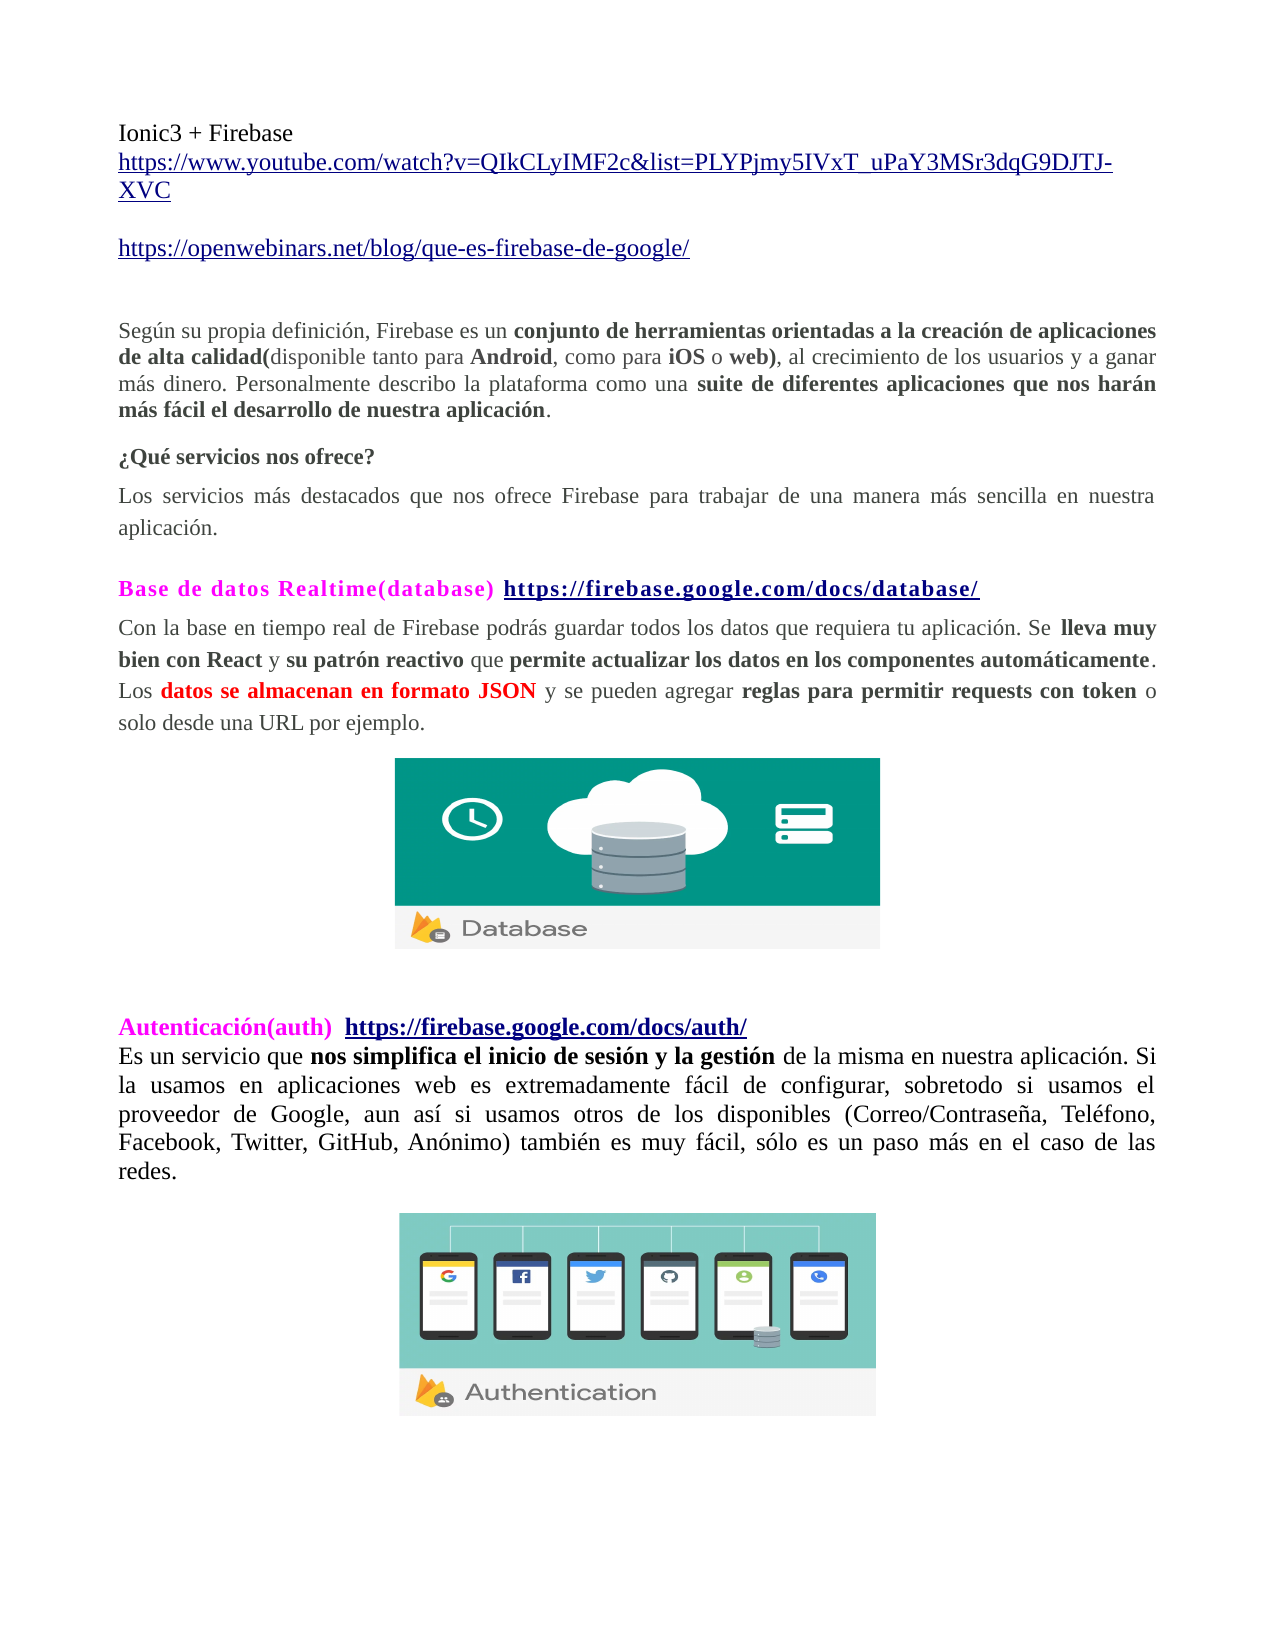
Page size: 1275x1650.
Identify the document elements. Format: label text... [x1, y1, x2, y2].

picture [399, 1213, 876, 1416]
text Según su propia definición, Firebase es un conjunto de herramientas orientadas a la creación de aplicaciones de alta calidad(disponible tanto para Android, como para iOS o web), al crecimiento de los usuarios y a ganar más dinero. Personalmente describo la plataforma como una suite de diferentes aplicaciones que nos harán más fácil el desarrollo de nuestra aplicación. [118, 317, 1157, 422]
text Autenticación(auth) https://firebase.google.com/docs/auth/ [118, 1012, 1157, 1041]
text Ionic3 + Firebase [118, 118, 1157, 147]
picture [394, 756, 881, 949]
text Es un servicio que nos simplifica el inicio de sesión y la gestión de la misma en nuestra aplicación. Si la usamos en aplicaciones web es extremadamente fácil de configurar, sobretodo si usamos el proveedor de Google, aun así si usamos otros de los disponibles (Correo/Contraseña, Teléfono, Facebook, Twitter, GitHub, Anónimo) también es muy fácil, sólo es un paso más en el caso de las redes. [118, 1041, 1157, 1185]
text https://www.youtube.com/watch?v=QIkCLyIMF2c&list=PLYPjmy5IVxT_uPaY3MSr3dqG9DJTJ-XVC [118, 147, 1157, 204]
subtitle ¿Qué servicios nos ofrece? [118, 443, 1157, 469]
text Los servicios más destacados que nos ofrece Firebase para trabajar de una manera más sencilla en nuestra aplicación. [118, 482, 1157, 540]
text https://openwebinars.net/blog/que-es-firebase-de-google/ [118, 233, 1157, 262]
subtitle Base de datos Realtime(database) https://firebase.google.com/docs/database/ [118, 575, 1157, 602]
text Con la base en tiempo real de Firebase podrás guardar todos los datos que requiera tu aplicación. Se lleva muy bien con React y su patrón reactivo que permite actualizar los datos en los componentes automáticamente. Los datos se almacenan en formato JSON y se pueden agregar reglas para permitir requests con token o solo desde una URL por ejemplo. [118, 614, 1157, 735]
